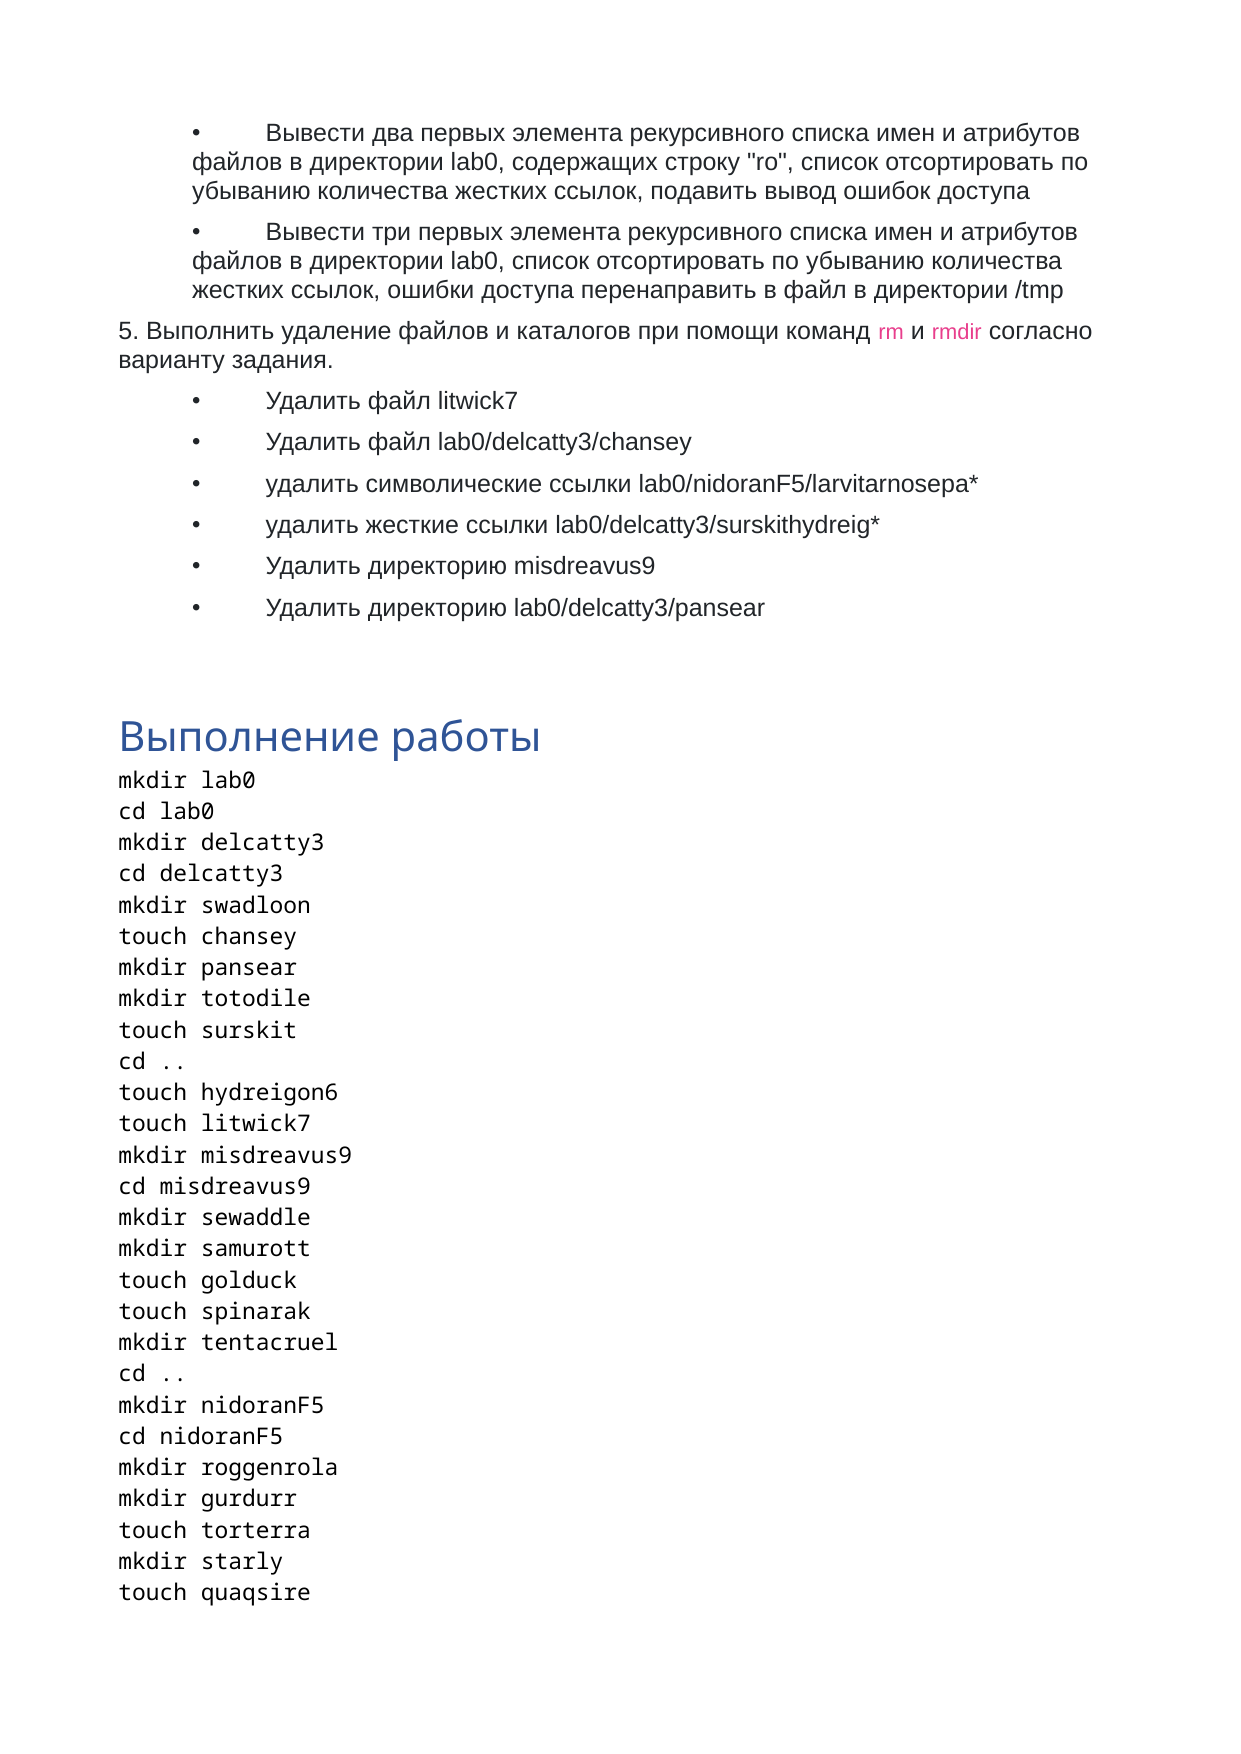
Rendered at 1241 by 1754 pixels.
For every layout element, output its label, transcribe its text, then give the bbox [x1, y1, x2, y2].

text mkdir nidoranF5 [118, 1389, 1122, 1420]
text cd lab0 [118, 795, 1122, 826]
text 5. Выполнить удаление файлов и каталогов при помощи команд rm и rmdir согласно варианту задания. [118, 316, 1122, 373]
text mkdir sewaddle [118, 1201, 1122, 1232]
text cd misdreavus9 [118, 1170, 1122, 1201]
list удалить жесткие ссылки lab0/delcatty3/surskithydreig* [192, 510, 1122, 539]
text mkdir swadloon [118, 889, 1122, 920]
list Удалить директорию misdreavus9 [192, 551, 1122, 580]
text cd .. [118, 1045, 1122, 1076]
text mkdir tentacruel [118, 1326, 1122, 1357]
text touch chansey [118, 920, 1122, 951]
list Удалить файл litwick7 [192, 386, 1122, 415]
text touch hydreigon6 [118, 1076, 1122, 1107]
text mkdir roggenrola [118, 1451, 1122, 1482]
text touch surskit [118, 1014, 1122, 1045]
text touch torterra [118, 1514, 1122, 1545]
list Вывести три первых элемента рекурсивного списка имен и атрибутов файлов в директории lab0, список отсортировать по убыванию количества жестких ссылок, ошибки доступа перенаправить в файл в директории /tmp [192, 217, 1122, 303]
list Удалить файл lab0/delcatty3/chansey [192, 427, 1122, 456]
text touch litwick7 [118, 1107, 1122, 1139]
list удалить символические ссылки lab0/nidoranF5/larvitarnosepa* [192, 468, 1122, 497]
text mkdir totodile [118, 982, 1122, 1014]
text touch quaqsire [118, 1576, 1122, 1607]
text touch spinarak [118, 1295, 1122, 1326]
text cd .. [118, 1357, 1122, 1389]
text mkdir pansear [118, 951, 1122, 982]
text mkdir samurott [118, 1232, 1122, 1264]
text touch golduck [118, 1264, 1122, 1295]
text mkdir starly [118, 1545, 1122, 1576]
text cd delcatty3 [118, 857, 1122, 889]
text mkdir lab0 [118, 764, 1122, 795]
subtitle Выполнение работы [118, 707, 1122, 764]
text cd nidoranF5 [118, 1420, 1122, 1451]
text mkdir delcatty3 [118, 826, 1122, 857]
list Удалить директорию lab0/delcatty3/pansear [192, 593, 1122, 621]
text mkdir misdreavus9 [118, 1139, 1122, 1170]
text mkdir gurdurr [118, 1482, 1122, 1514]
list Вывести два первых элемента рекурсивного списка имен и атрибутов файлов в директории lab0, содержащих строку "ro", список отсортировать по убыванию количества жестких ссылок, подавить вывод ошибок доступа [192, 118, 1122, 204]
